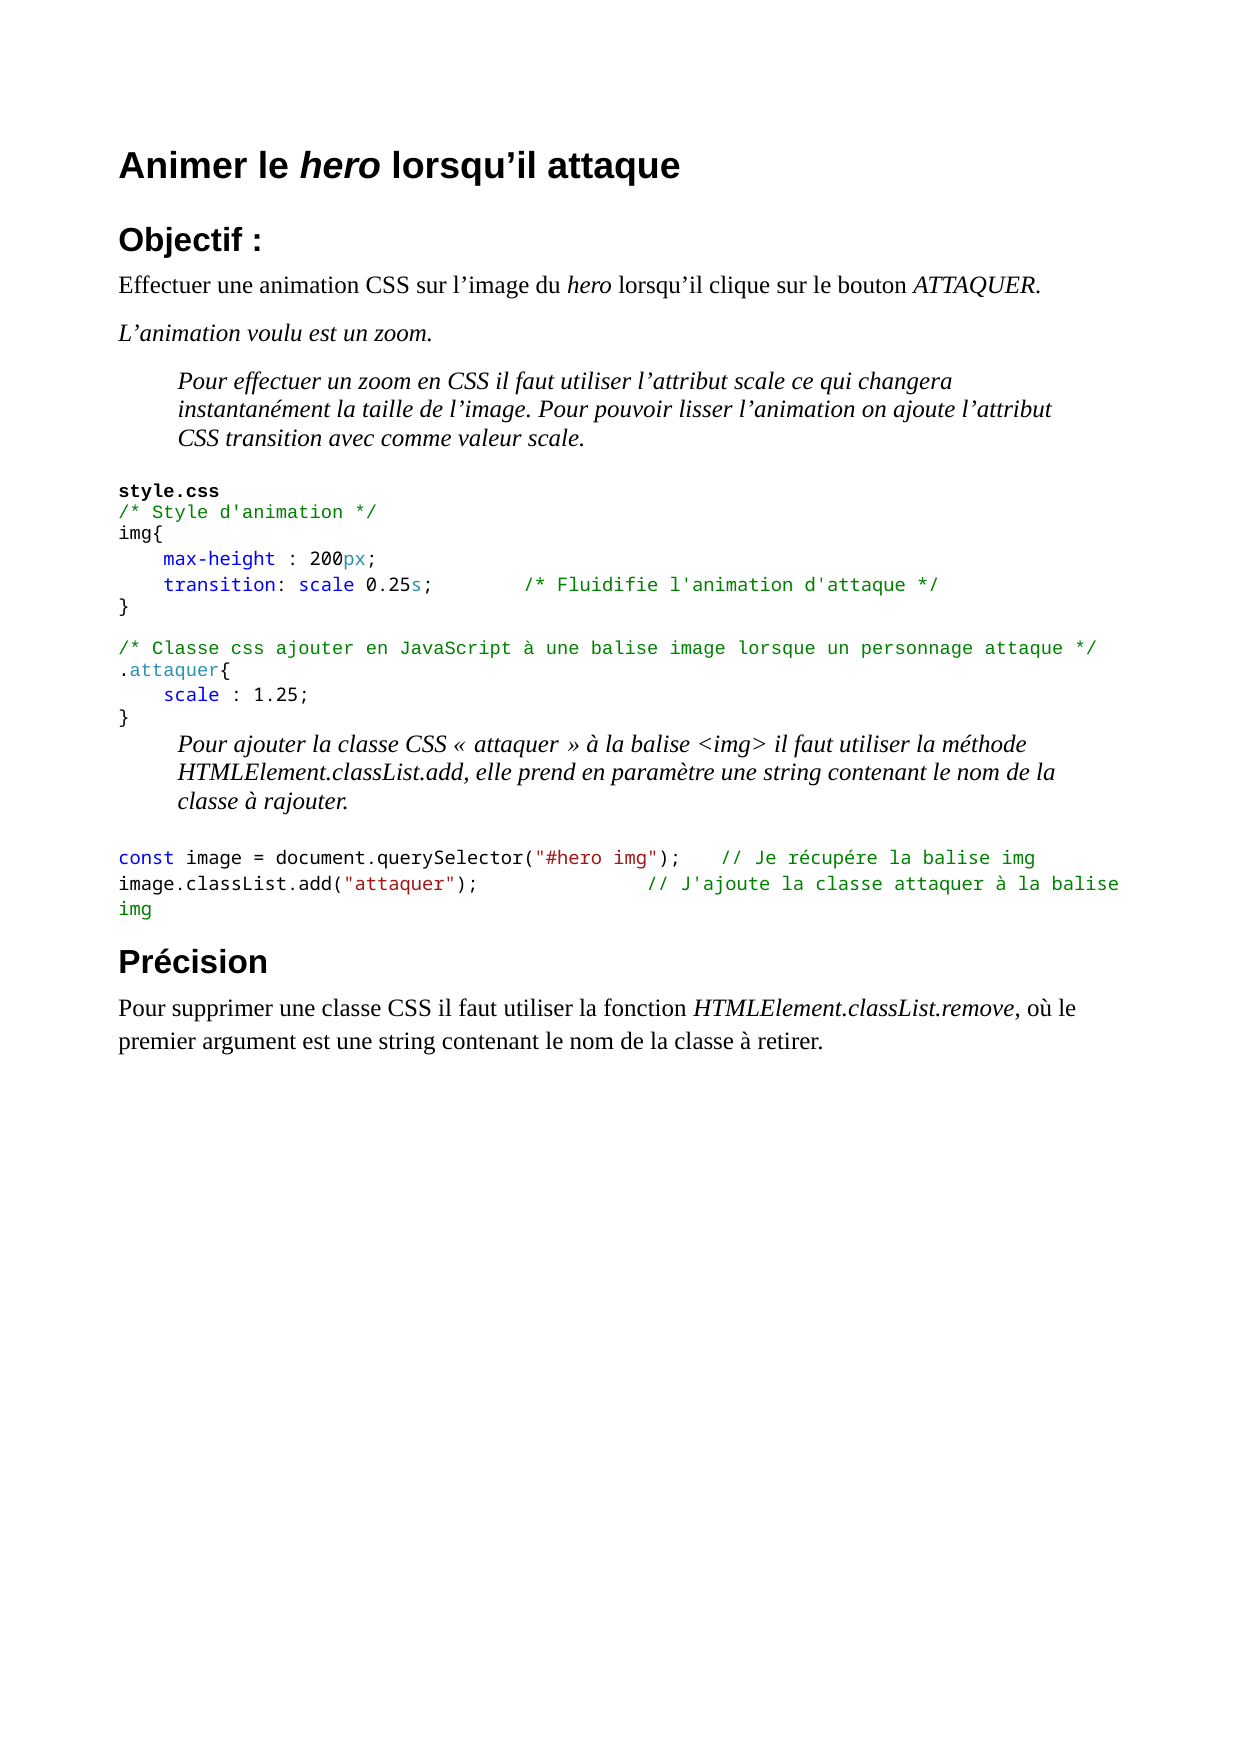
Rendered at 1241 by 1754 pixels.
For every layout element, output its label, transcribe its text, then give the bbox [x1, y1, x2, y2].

text } [118, 597, 1122, 618]
subtitle Animer le hero lorsqu’il attaque [118, 143, 1122, 186]
text Pour effectuer un zoom en CSS il faut utiliser l’attribut scale ce qui changera instantanément la taille de l’image. Pour pouvoir lisser l’animation on ajoute l’attribut CSS transition avec comme valeur scale. [177, 366, 1063, 452]
text image.classList.add("attaquer"); // J'ajoute la classe attaquer à la balise img [118, 870, 1122, 921]
text img{ [118, 524, 1122, 545]
subtitle Objectif : [118, 219, 1122, 258]
text L’animation voulu est un zoom. [118, 318, 1122, 347]
text style.css [118, 481, 1122, 503]
text max-height : 200px; [118, 545, 1122, 571]
text /* Classe css ajouter en JavaScript à une balise image lorsque un personnage attaque */ [118, 639, 1122, 660]
subtitle Pour supprimer une classe CSS il faut utiliser la fonction HTMLElement.classList.remove, où le premier argument est une string contenant le nom de la classe à retirer. [118, 993, 1122, 1054]
text transition: scale 0.25s; /* Fluidifie l'animation d'attaque */ [118, 571, 1122, 597]
text const image = document.querySelector("#hero img"); // Je récupére la balise img [118, 844, 1122, 870]
subtitle Précision [118, 942, 1122, 980]
text scale : 1.25; [118, 682, 1122, 707]
text Effectuer une animation CSS sur l’image du hero lorsqu’il clique sur le bouton ATTAQUER. [118, 271, 1122, 299]
text /* Style d'animation */ [118, 503, 1122, 524]
text Pour ajouter la classe CSS « attaquer » à la balise <img> il faut utiliser la méthode HTMLElement.classList.add, elle prend en paramètre une string contenant le nom de la classe à rajouter. [177, 729, 1063, 815]
text .attaquer{ [118, 660, 1122, 682]
text } [118, 707, 1122, 729]
